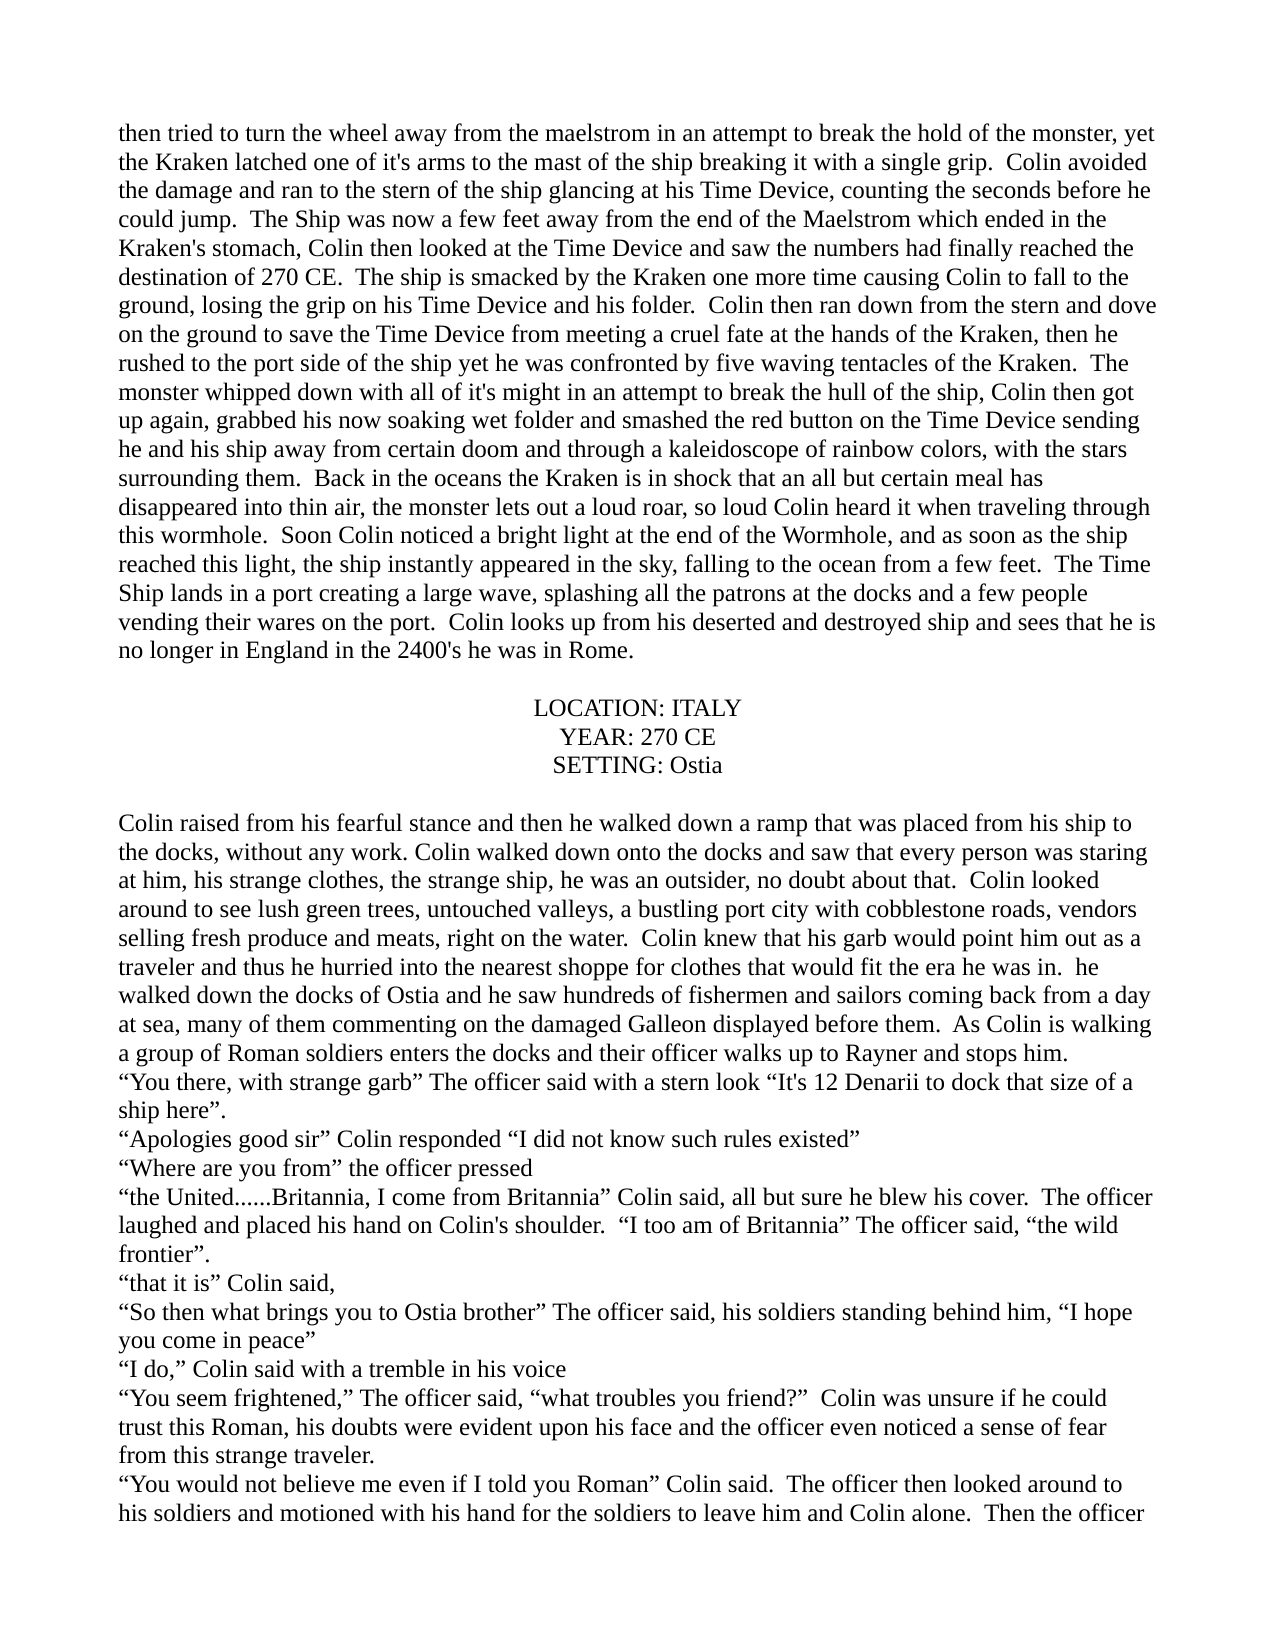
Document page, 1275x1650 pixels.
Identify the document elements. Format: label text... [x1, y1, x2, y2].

text “You there, with strange garb” The officer said with a stern look “It's 12 Denarii to dock that size of a ship here”. [118, 1067, 1157, 1124]
text SETTING: Ostia [118, 751, 1157, 779]
text “So then what brings you to Ostia brother” The officer said, his soldiers standing behind him, “I hope you come in peace” [118, 1297, 1157, 1354]
text LOCATION: ITALY [118, 693, 1157, 722]
text “I do,” Colin said with a tremble in his voice [118, 1354, 1157, 1383]
text “Where are you from” the officer pressed [118, 1153, 1157, 1182]
text then tried to turn the wheel away from the maelstrom in an attempt to break the hold of the monster, yet the Kraken latched one of it's arms to the mast of the ship breaking it with a single grip. Colin avoided the damage and ran to the stern of the ship glancing at his Time Device, counting the seconds before he could jump. The Ship was now a few feet away from the end of the Maelstrom which ended in the Kraken's stomach, Colin then looked at the Time Device and saw the numbers had finally reached the destination of 270 CE. The ship is smacked by the Kraken one more time causing Colin to fall to the ground, losing the grip on his Time Device and his folder. Colin then ran down from the stern and dove on the ground to save the Time Device from meeting a cruel fate at the hands of the Kraken, then he rushed to the port side of the ship yet he was confronted by five waving tentacles of the Kraken. The monster whipped down with all of it's might in an attempt to break the hull of the ship, Colin then got up again, grabbed his now soaking wet folder and smashed the red button on the Time Device sending he and his ship away from certain doom and through a kaleidoscope of rainbow colors, with the stars surrounding them. Back in the oceans the Kraken is in shock that an all but certain meal has disappeared into thin air, the monster lets out a loud roar, so loud Colin heard it when traveling through this wormhole. Soon Colin noticed a bright light at the end of the Wormhole, and as soon as the ship reached this light, the ship instantly appeared in the sky, falling to the ocean from a few feet. The Time Ship lands in a port creating a large wave, splashing all the patrons at the docks and a few people vending their wares on the port. Colin looks up from his deserted and destroyed ship and sees that he is no longer in England in the 2400's he was in Rome. [118, 118, 1157, 664]
text Colin raised from his fearful stance and then he walked down a ramp that was placed from his ship to the docks, without any work. Colin walked down onto the docks and saw that every person was staring at him, his strange clothes, the strange ship, he was an outsider, no doubt about that. Colin looked around to see lush green trees, untouched valleys, a bustling port city with cobblestone roads, vendors selling fresh produce and meats, right on the water. Colin knew that his garb would point him out as a traveler and thus he hurried into the nearest shoppe for clothes that would fit the era he was in. he walked down the docks of Ostia and he saw hundreds of fishermen and sailors coming back from a day at sea, many of them commenting on the damaged Galleon displayed before them. As Colin is walking a group of Roman soldiers enters the docks and their officer walks up to Rayner and stops him. [118, 808, 1157, 1067]
text “You would not believe me even if I told you Roman” Colin said. The officer then looked around to his soldiers and motioned with his hand for the soldiers to leave him and Colin alone. Then the officer [118, 1469, 1157, 1527]
text YEAR: 270 CE [118, 722, 1157, 751]
text “Apologies good sir” Colin responded “I did not know such rules existed” [118, 1124, 1157, 1153]
text “the United......Britannia, I come from Britannia” Colin said, all but sure he blew his cover. The officer laughed and placed his hand on Colin's shoulder. “I too am of Britannia” The officer said, “the wild frontier”. “that it is” Colin said, [118, 1182, 1157, 1297]
text “You seem frightened,” The officer said, “what troubles you friend?” Colin was unsure if he could trust this Roman, his doubts were evident upon his face and the officer even noticed a sense of fear from this strange traveler. [118, 1383, 1157, 1469]
